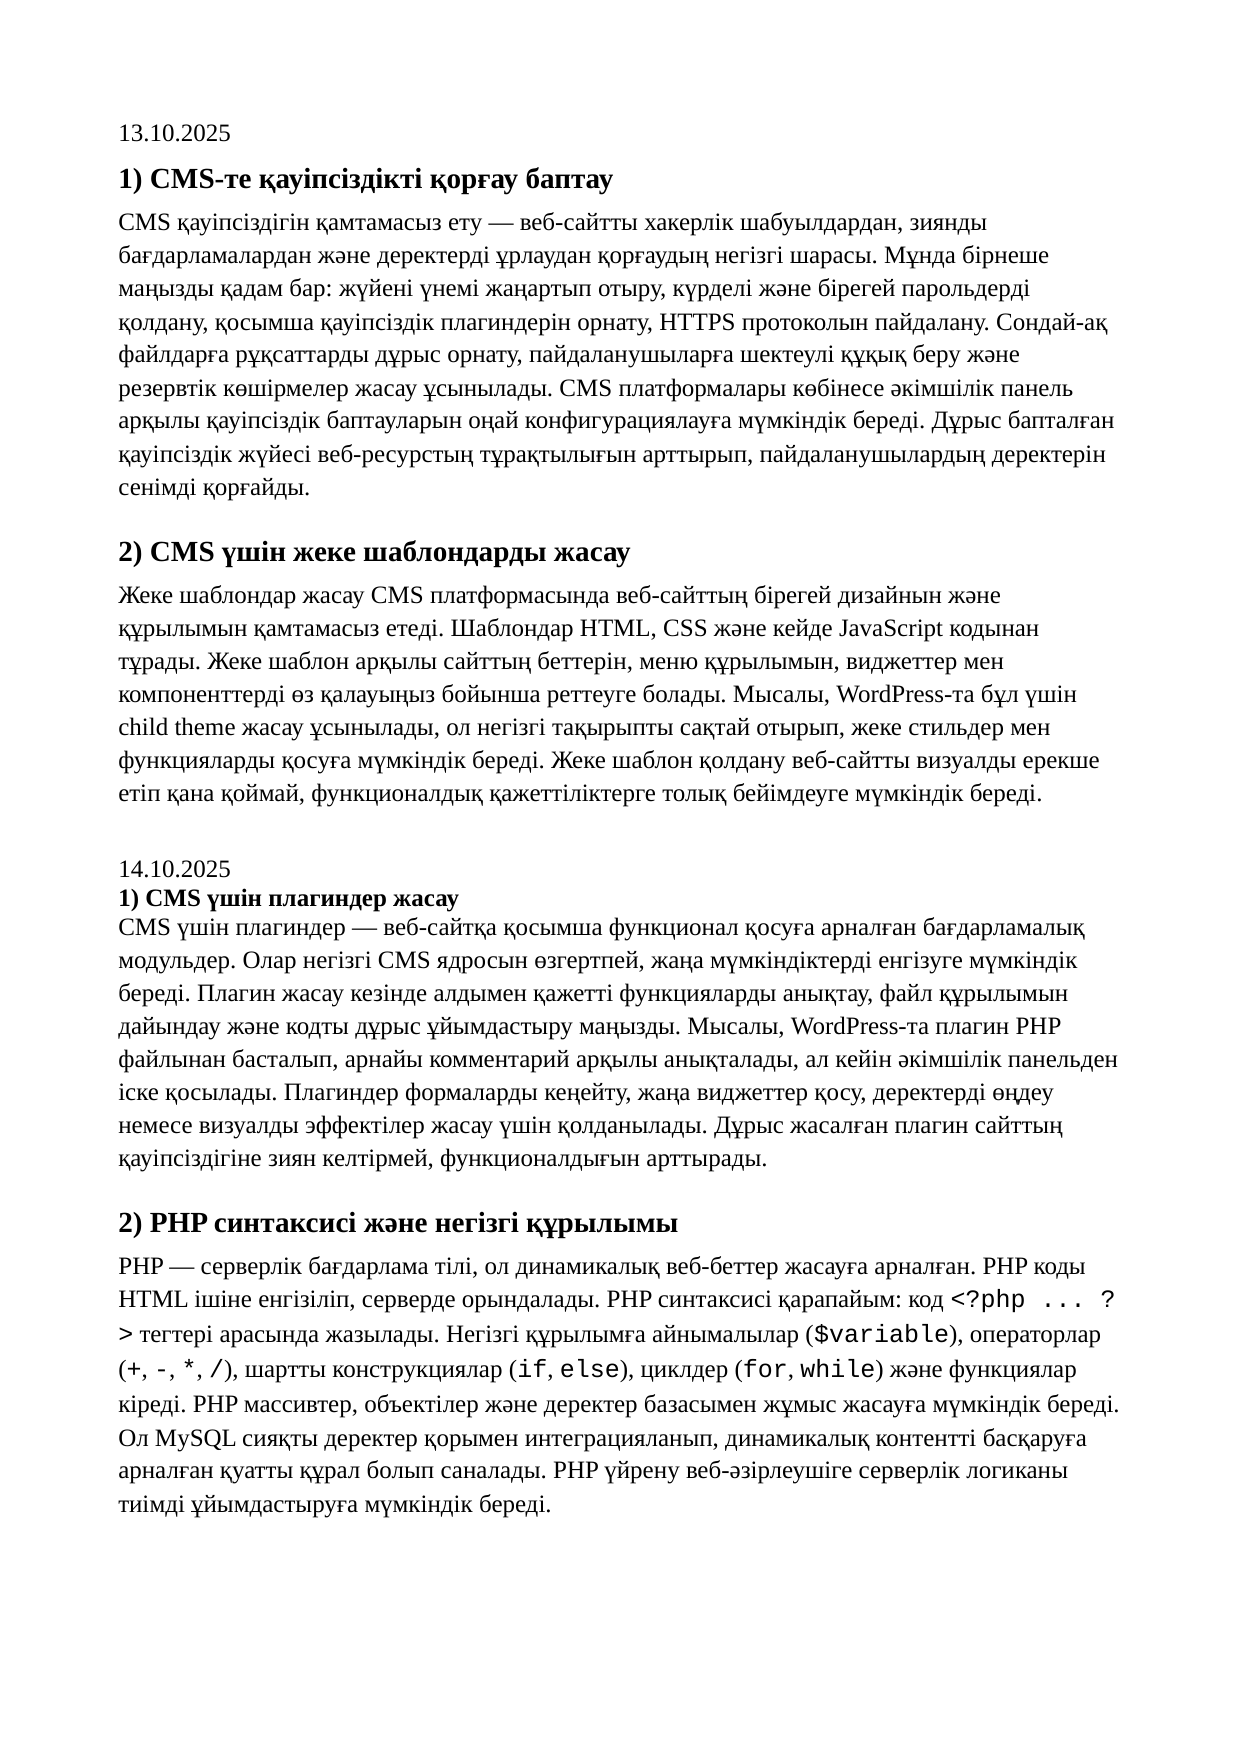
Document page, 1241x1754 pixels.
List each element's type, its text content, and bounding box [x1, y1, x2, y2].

subtitle 1) CMS-те қауіпсіздікті қорғау баптау [118, 161, 1122, 195]
text 1) CMS үшін плагиндер жасау [118, 883, 1122, 912]
text CMS үшін плагиндер — веб-сайтқа қосымша функционал қосуға арналған бағдарламалық модульдер. Олар негізгі CMS ядросын өзгертпей, жаңа мүмкіндіктерді енгізуге мүмкіндік береді. Плагин жасау кезінде алдымен қажетті функцияларды анықтау, файл құрылымын дайындау және кодты дұрыс ұйымдастыру маңызды. Мысалы, WordPress-та плагин PHP файлынан басталып, арнайы комментарий арқылы анықталады, ал кейін әкімшілік панельден іске қосылады. Плагиндер формаларды кеңейту, жаңа виджеттер қосу, деректерді өңдеу немесе визуалды эффектілер жасау үшін қолданылады. Дұрыс жасалған плагин сайттың қауіпсіздігіне зиян келтірмей, функционалдығын арттырады. [118, 912, 1122, 1172]
text 14.10.2025 [118, 854, 1122, 883]
text Жеке шаблондар жасау CMS платформасында веб-сайттың бірегей дизайнын және құрылымын қамтамасыз етеді. Шаблондар HTML, CSS және кейде JavaScript кодынан тұрады. Жеке шаблон арқылы сайттың беттерін, меню құрылымын, виджеттер мен компоненттерді өз қалауыңыз бойынша реттеуге болады. Мысалы, WordPress-та бұл үшін child theme жасау ұсынылады, ол негізгі тақырыпты сақтай отырып, жеке стильдер мен функцияларды қосуға мүмкіндік береді. Жеке шаблон қолдану веб-сайтты визуалды ерекше етіп қана қоймай, функционалдық қажеттіліктерге толық бейімдеуге мүмкіндік береді. [118, 580, 1122, 807]
text CMS қауіпсіздігін қамтамасыз ету — веб-сайтты хакерлік шабуылдардан, зиянды бағдарламалардан және деректерді ұрлаудан қорғаудың негізгі шарасы. Мұнда бірнеше маңызды қадам бар: жүйені үнемі жаңартып отыру, күрделі және бірегей парольдерді қолдану, қосымша қауіпсіздік плагиндерін орнату, HTTPS протоколын пайдалану. Сондай-ақ файлдарға рұқсаттарды дұрыс орнату, пайдаланушыларға шектеулі құқық беру және резервтік көшірмелер жасау ұсынылады. CMS платформалары көбінесе әкімшілік панель арқылы қауіпсіздік баптауларын оңай конфигурациялауға мүмкіндік береді. Дұрыс бапталған қауіпсіздік жүйесі веб-ресурстың тұрақтылығын арттырып, пайдаланушылардың деректерін сенімді қорғайды. [118, 207, 1122, 500]
text 13.10.2025 [118, 118, 1122, 147]
text PHP — серверлік бағдарлама тілі, ол динамикалық веб-беттер жасауға арналған. PHP коды HTML ішіне енгізіліп, серверде орындалады. PHP синтаксисі қарапайым: код <?php ... ?> тегтері арасында жазылады. Негізгі құрылымға айнымалылар ($variable), операторлар (+, -, *, /), шартты конструкциялар (if, else), циклдер (for, while) және функциялар кіреді. PHP массивтер, объектілер және деректер базасымен жұмыс жасауға мүмкіндік береді. Ол MySQL сияқты деректер қорымен интеграцияланып, динамикалық контентті басқаруға арналған қуатты құрал болып саналады. PHP үйрену веб-әзірлеушіге серверлік логиканы тиімді ұйымдастыруға мүмкіндік береді. [118, 1251, 1122, 1517]
subtitle 2) PHP синтаксисі және негізгі құрылымы [118, 1205, 1122, 1239]
subtitle 2) CMS үшін жеке шаблондарды жасау [118, 534, 1122, 567]
